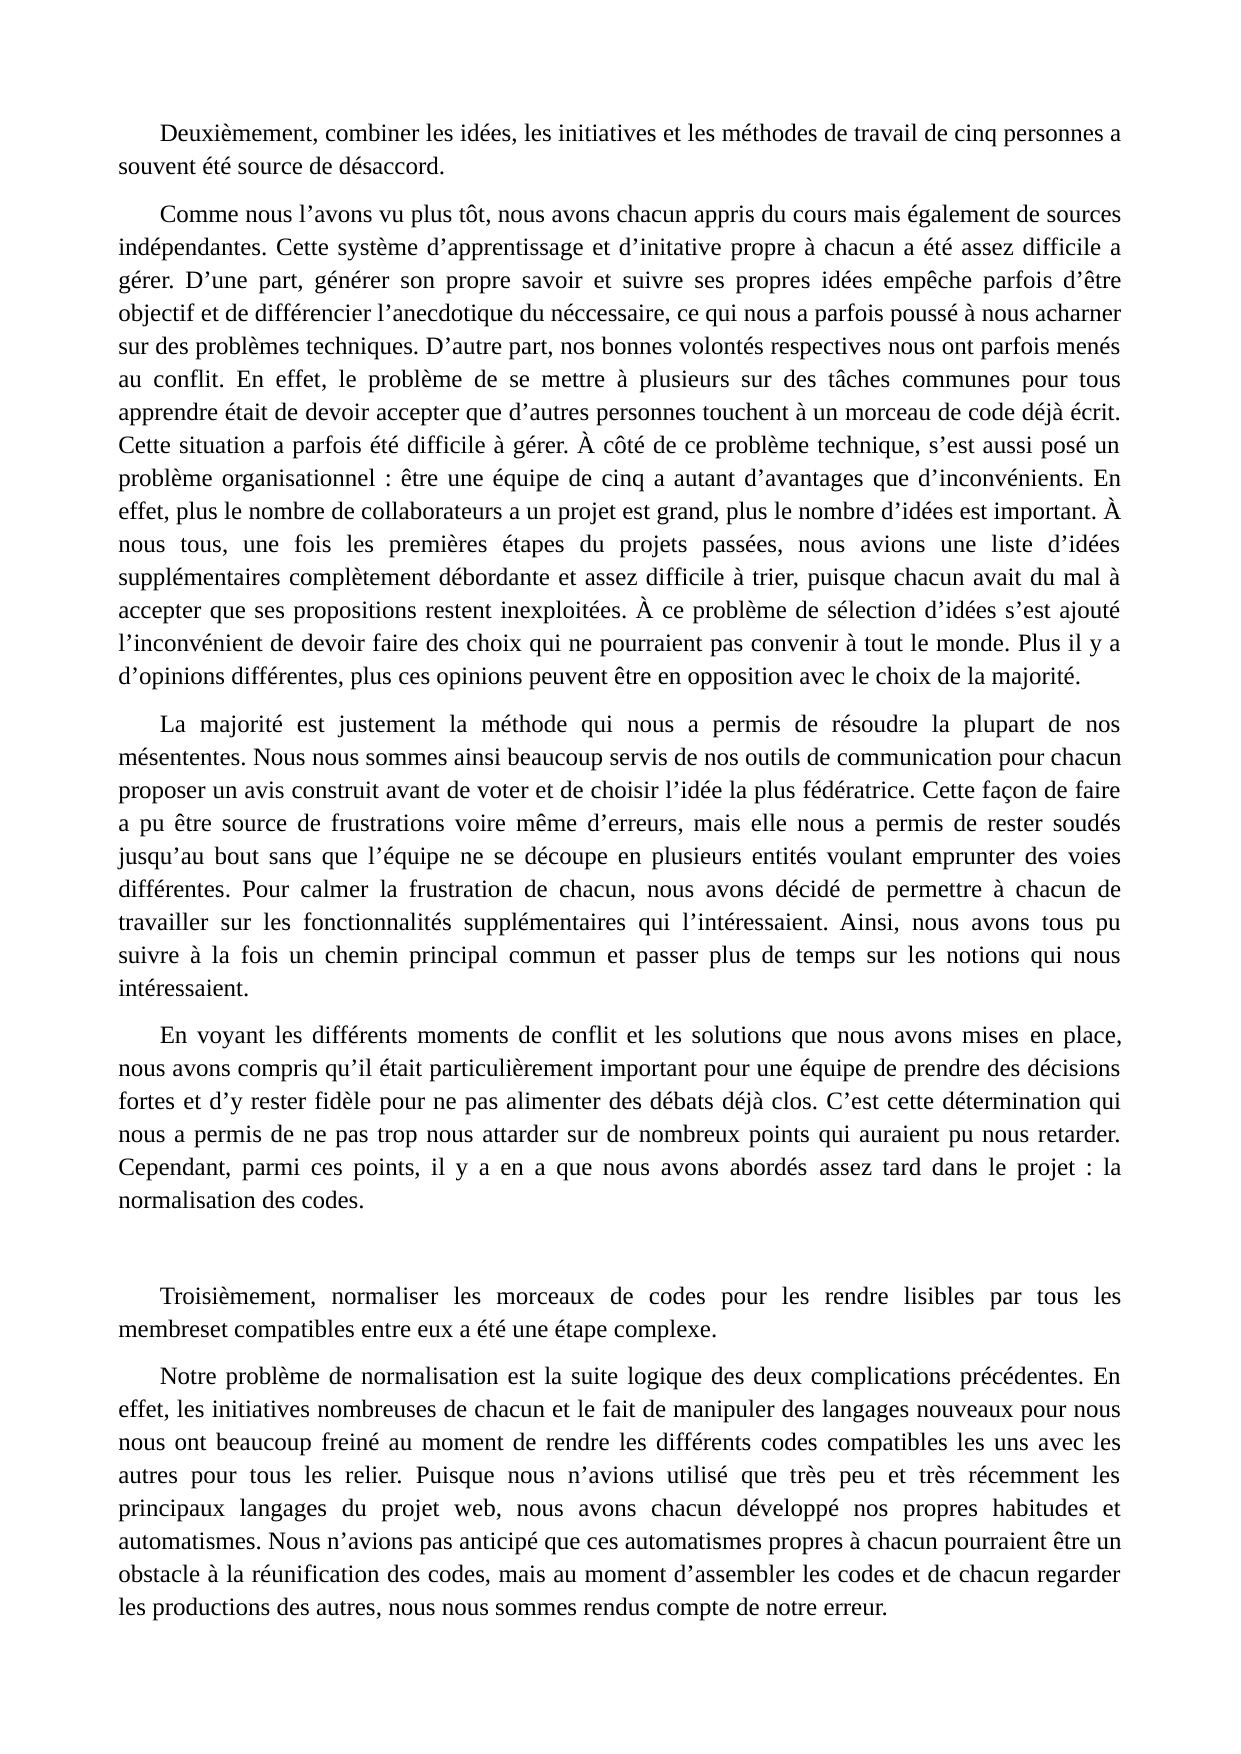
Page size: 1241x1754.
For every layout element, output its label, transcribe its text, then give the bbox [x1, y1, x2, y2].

text En voyant les différents moments de conflit et les solutions que nous avons mises en place, nous avons compris qu’il était particulièrement important pour une équipe de prendre des décisions fortes et d’y rester fidèle pour ne pas alimenter des débats déjà clos. C’est cette détermination qui nous a permis de ne pas trop nous attarder sur de nombreux points qui auraient pu nous retarder. Cependant, parmi ces points, il y a en a que nous avons abordés assez tard dans le projet : la normalisation des codes. [118, 1020, 1122, 1214]
text Notre problème de normalisation est la suite logique des deux complications précédentes. En effet, les initiatives nombreuses de chacun et le fait de manipuler des langages nouveaux pour nous nous ont beaucoup freiné au moment de rendre les différents codes compatibles les uns avec les autres pour tous les relier. Puisque nous n’avions utilisé que très peu et très récemment les principaux langages du projet web, nous avons chacun développé nos propres habitudes et automatismes. Nous n’avions pas anticipé que ces automatismes propres à chacun pourraient être un obstacle à la réunification des codes, mais au moment d’assembler les codes et de chacun regarder les productions des autres, nous nous sommes rendus compte de notre erreur. [118, 1361, 1122, 1621]
text Comme nous l’avons vu plus tôt, nous avons chacun appris du cours mais également de sources indépendantes. Cette système d’apprentissage et d’initative propre à chacun a été assez difficile a gérer. D’une part, générer son propre savoir et suivre ses propres idées empêche parfois d’être objectif et de différencier l’anecdotique du néccessaire, ce qui nous a parfois poussé à nous acharner sur des problèmes techniques. D’autre part, nos bonnes volontés respectives nous ont parfois menés au conflit. En effet, le problème de se mettre à plusieurs sur des tâches communes pour tous apprendre était de devoir accepter que d’autres personnes touchent à un morceau de code déjà écrit. Cette situation a parfois été difficile à gérer. À côté de ce problème technique, s’est aussi posé un problème organisationnel : être une équipe de cinq a autant d’avantages que d’inconvénients. En effet, plus le nombre de collaborateurs a un projet est grand, plus le nombre d’idées est important. À nous tous, une fois les premières étapes du projets passées, nous avions une liste d’idées supplémentaires complètement débordante et assez difficile à trier, puisque chacun avait du mal à accepter que ses propositions restent inexploitées. À ce problème de sélection d’idées s’est ajouté l’inconvénient de devoir faire des choix qui ne pourraient pas convenir à tout le monde. Plus il y a d’opinions différentes, plus ces opinions peuvent être en opposition avec le choix de la majorité. [118, 199, 1122, 690]
text Deuxièmement, combiner les idées, les initiatives et les méthodes de travail de cinq personnes a souvent été source de désaccord. [118, 118, 1122, 180]
text Troisièmement, normaliser les morceaux de codes pour les rendre lisibles par tous les membreset compatibles entre eux a été une étape complexe. [118, 1281, 1122, 1342]
text La majorité est justement la méthode qui nous a permis de résoudre la plupart de nos mésententes. Nous nous sommes ainsi beaucoup servis de nos outils de communication pour chacun proposer un avis construit avant de voter et de choisir l’idée la plus fédératrice. Cette façon de faire a pu être source de frustrations voire même d’erreurs, mais elle nous a permis de rester soudés jusqu’au bout sans que l’équipe ne se découpe en plusieurs entités voulant emprunter des voies différentes. Pour calmer la frustration de chacun, nous avons décidé de permettre à chacun de travailler sur les fonctionnalités supplémentaires qui l’intéressaient. Ainsi, nous avons tous pu suivre à la fois un chemin principal commun et passer plus de temps sur les notions qui nous intéressaient. [118, 709, 1122, 1002]
